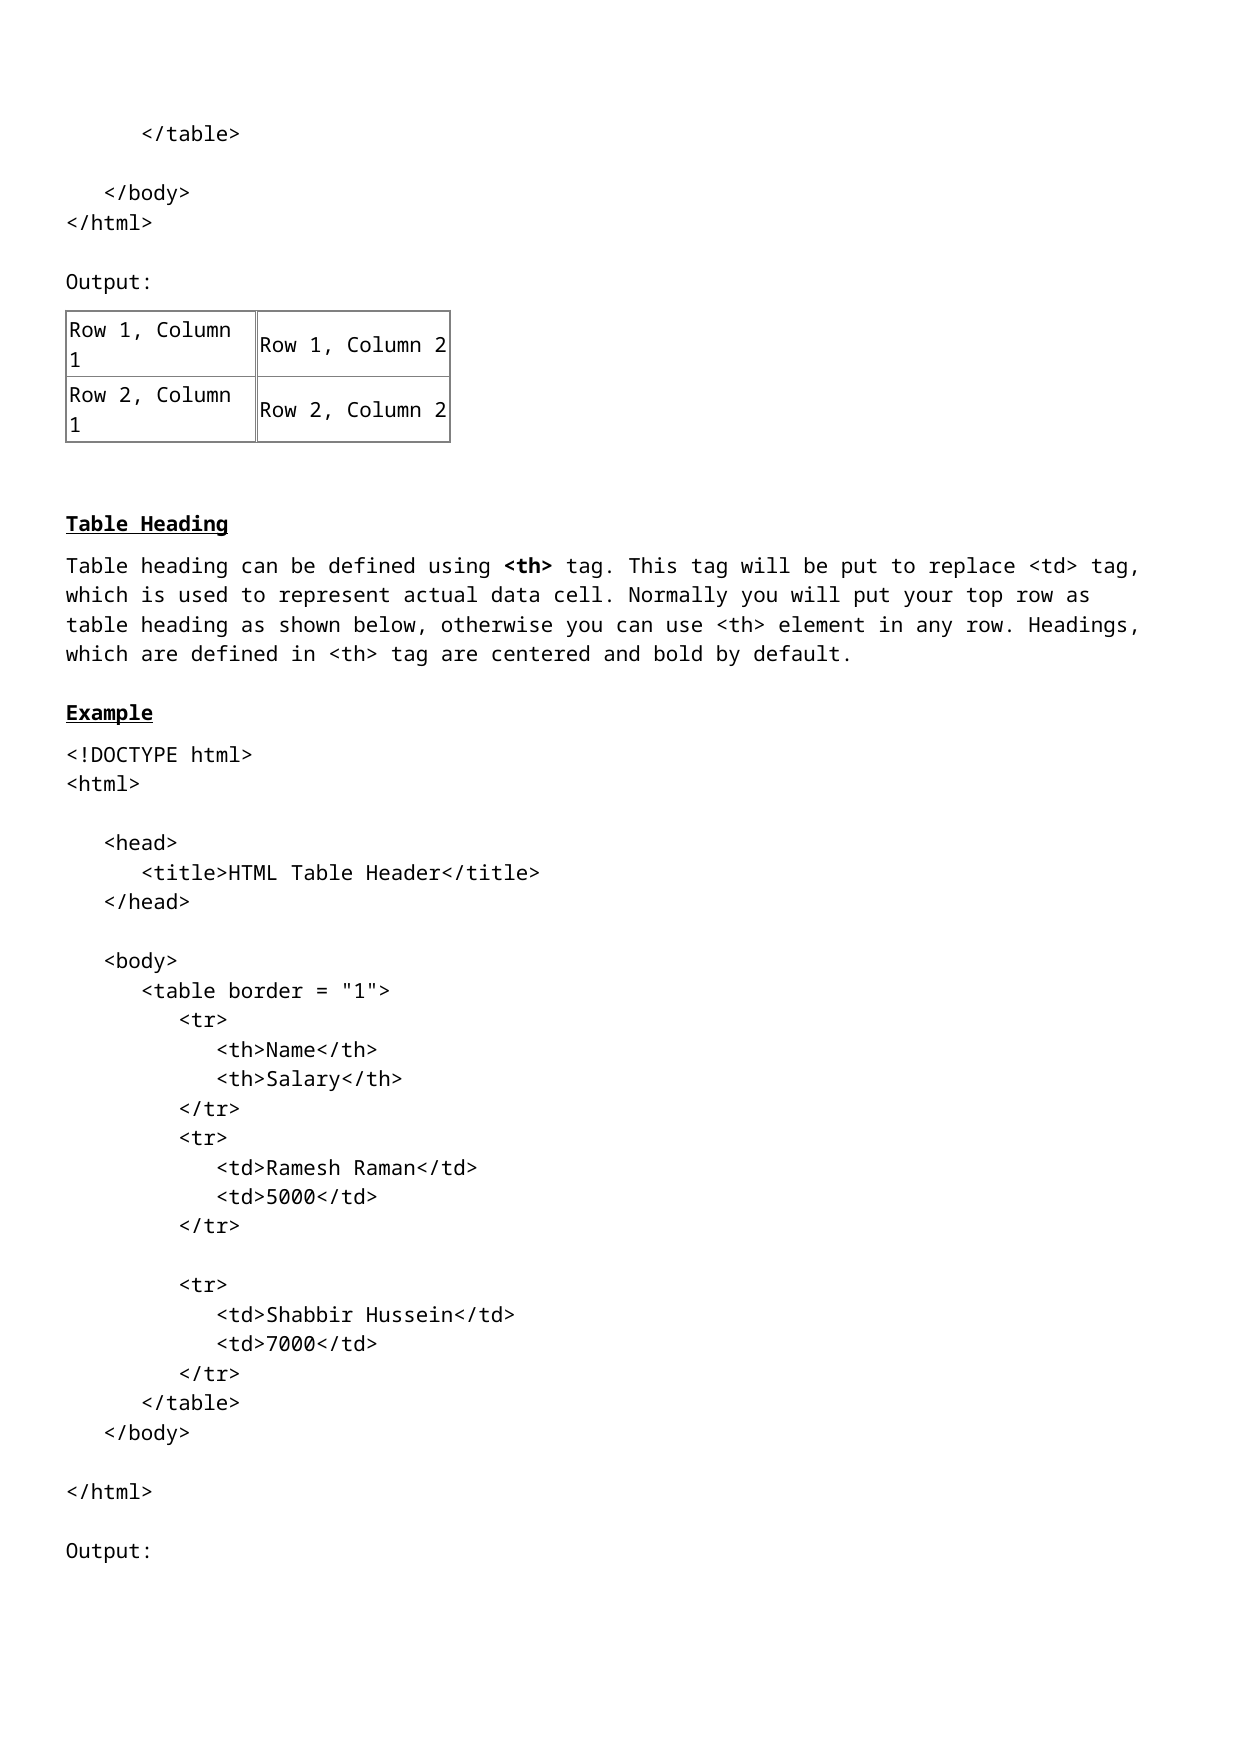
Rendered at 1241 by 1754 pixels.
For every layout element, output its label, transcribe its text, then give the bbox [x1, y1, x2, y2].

text <tr> [66, 1122, 1158, 1151]
text <title>HTML Table Header</title> [66, 857, 1158, 886]
subtitle Table Heading [66, 508, 1158, 537]
text <body> [66, 945, 1158, 974]
text </tr> [66, 1358, 1158, 1387]
text </body> [66, 1417, 1158, 1446]
text <tr> [66, 1004, 1158, 1033]
text <table border = "1"> [66, 974, 1158, 1004]
table_cell Row 2, Column 1 [67, 377, 255, 441]
text <tr> [66, 1269, 1158, 1299]
text <html> [66, 768, 1158, 798]
text </html> [66, 1476, 1158, 1505]
text <td>Shabbir Hussein</td> [66, 1299, 1158, 1328]
text </tr> [66, 1092, 1158, 1122]
text </body> [66, 177, 1158, 207]
text <head> [66, 827, 1158, 857]
text <td>5000</td> [66, 1181, 1158, 1210]
text <th>Name</th> [66, 1033, 1158, 1063]
text Table heading can be defined using <th> tag. This tag will be put to replace <td> tag, which is used to represent actual data cell. Normally you will put your top row as table heading as shown below, otherwise you can use <th> element in any row. Headings, which are defined in <th> tag are centered and bold by default. [66, 549, 1158, 667]
table_header Row 1, Column 2 [258, 312, 449, 376]
text Output: [66, 266, 1158, 295]
text </table> [66, 118, 1158, 148]
text </html> [66, 207, 1158, 236]
text <th>Salary</th> [66, 1063, 1158, 1092]
text <td>Ramesh Raman</td> [66, 1151, 1158, 1181]
text </head> [66, 886, 1158, 916]
text </table> [66, 1387, 1158, 1417]
table_header Row 1, Column 1 [67, 312, 255, 376]
text <!DOCTYPE html> [66, 739, 1158, 768]
text <td>7000</td> [66, 1328, 1158, 1358]
text </tr> [66, 1210, 1158, 1240]
table_cell Row 2, Column 2 [258, 377, 449, 441]
subtitle Example [66, 697, 1158, 726]
text Output: [66, 1534, 1158, 1564]
